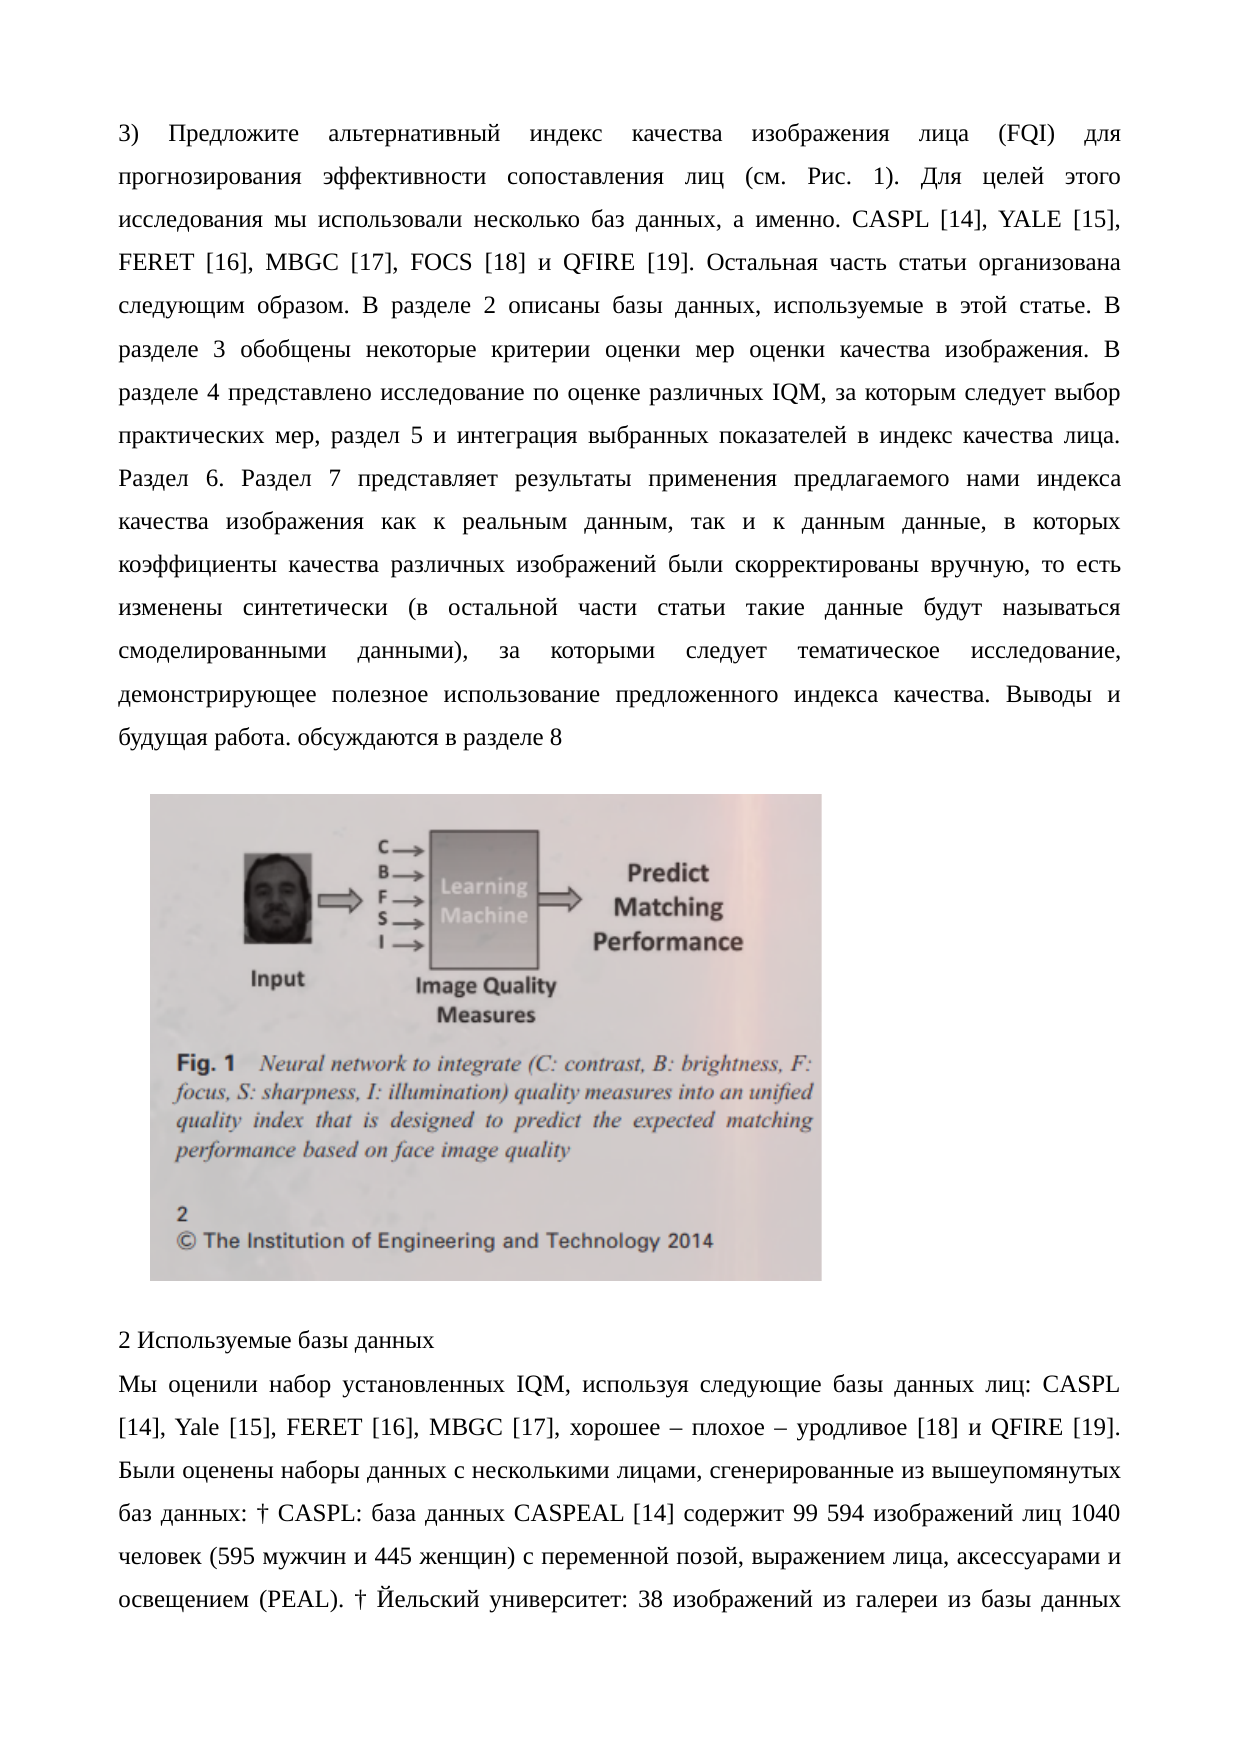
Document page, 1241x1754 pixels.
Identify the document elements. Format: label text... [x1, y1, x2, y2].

text 2 Используемые базы данных [118, 1326, 1122, 1354]
picture [150, 794, 822, 1281]
text 3) Предложите альтернативный индекс качества изображения лица (FQI) для прогнозирования эффективности сопоставления лиц (см. Рис. 1). Для целей этого исследования мы использовали несколько баз данных, а именно. CASPL [14], YALE [15], FERET [16], MBGC [17], FOCS [18] и QFIRE [19]. Остальная часть статьи организована следующим образом. В разделе 2 описаны базы данных, используемые в этой статье. В разделе 3 обобщены некоторые критерии оценки мер оценки качества изображения. В разделе 4 представлено исследование по оценке различных IQM, за которым следует выбор практических мер, раздел 5 и интеграция выбранных показателей в индекс качества лица. Раздел 6. Раздел 7 представляет результаты применения предлагаемого нами индекса качества изображения как к реальным данным, так и к данным данные, в которых коэффициенты качества различных изображений были скорректированы вручную, то есть изменены синтетически (в остальной части статьи такие данные будут называться смоделированными данными), за которыми следует тематическое исследование, демонстрирующее полезное использование предложенного индекса качества. Выводы и будущая работа. обсуждаются в разделе 8 [118, 118, 1122, 751]
text Мы оценили набор установленных IQM, используя следующие базы данных лиц: CASPL [14], Yale [15], FERET [16], MBGC [17], хорошее – плохое – уродливое [18] и QFIRE [19]. Были оценены наборы данных с несколькими лицами, сгенерированные из вышеупомянутых баз данных: † CASPL: база данных CASPEAL [14] содержит 99 594 изображений лиц 1040 человек (595 мужчин и 445 женщин) с переменной позой, выражением лица, аксессуарами и освещением (PEAL). † Йельский университет: 38 изображений из галереи из базы данных [118, 1369, 1122, 1613]
